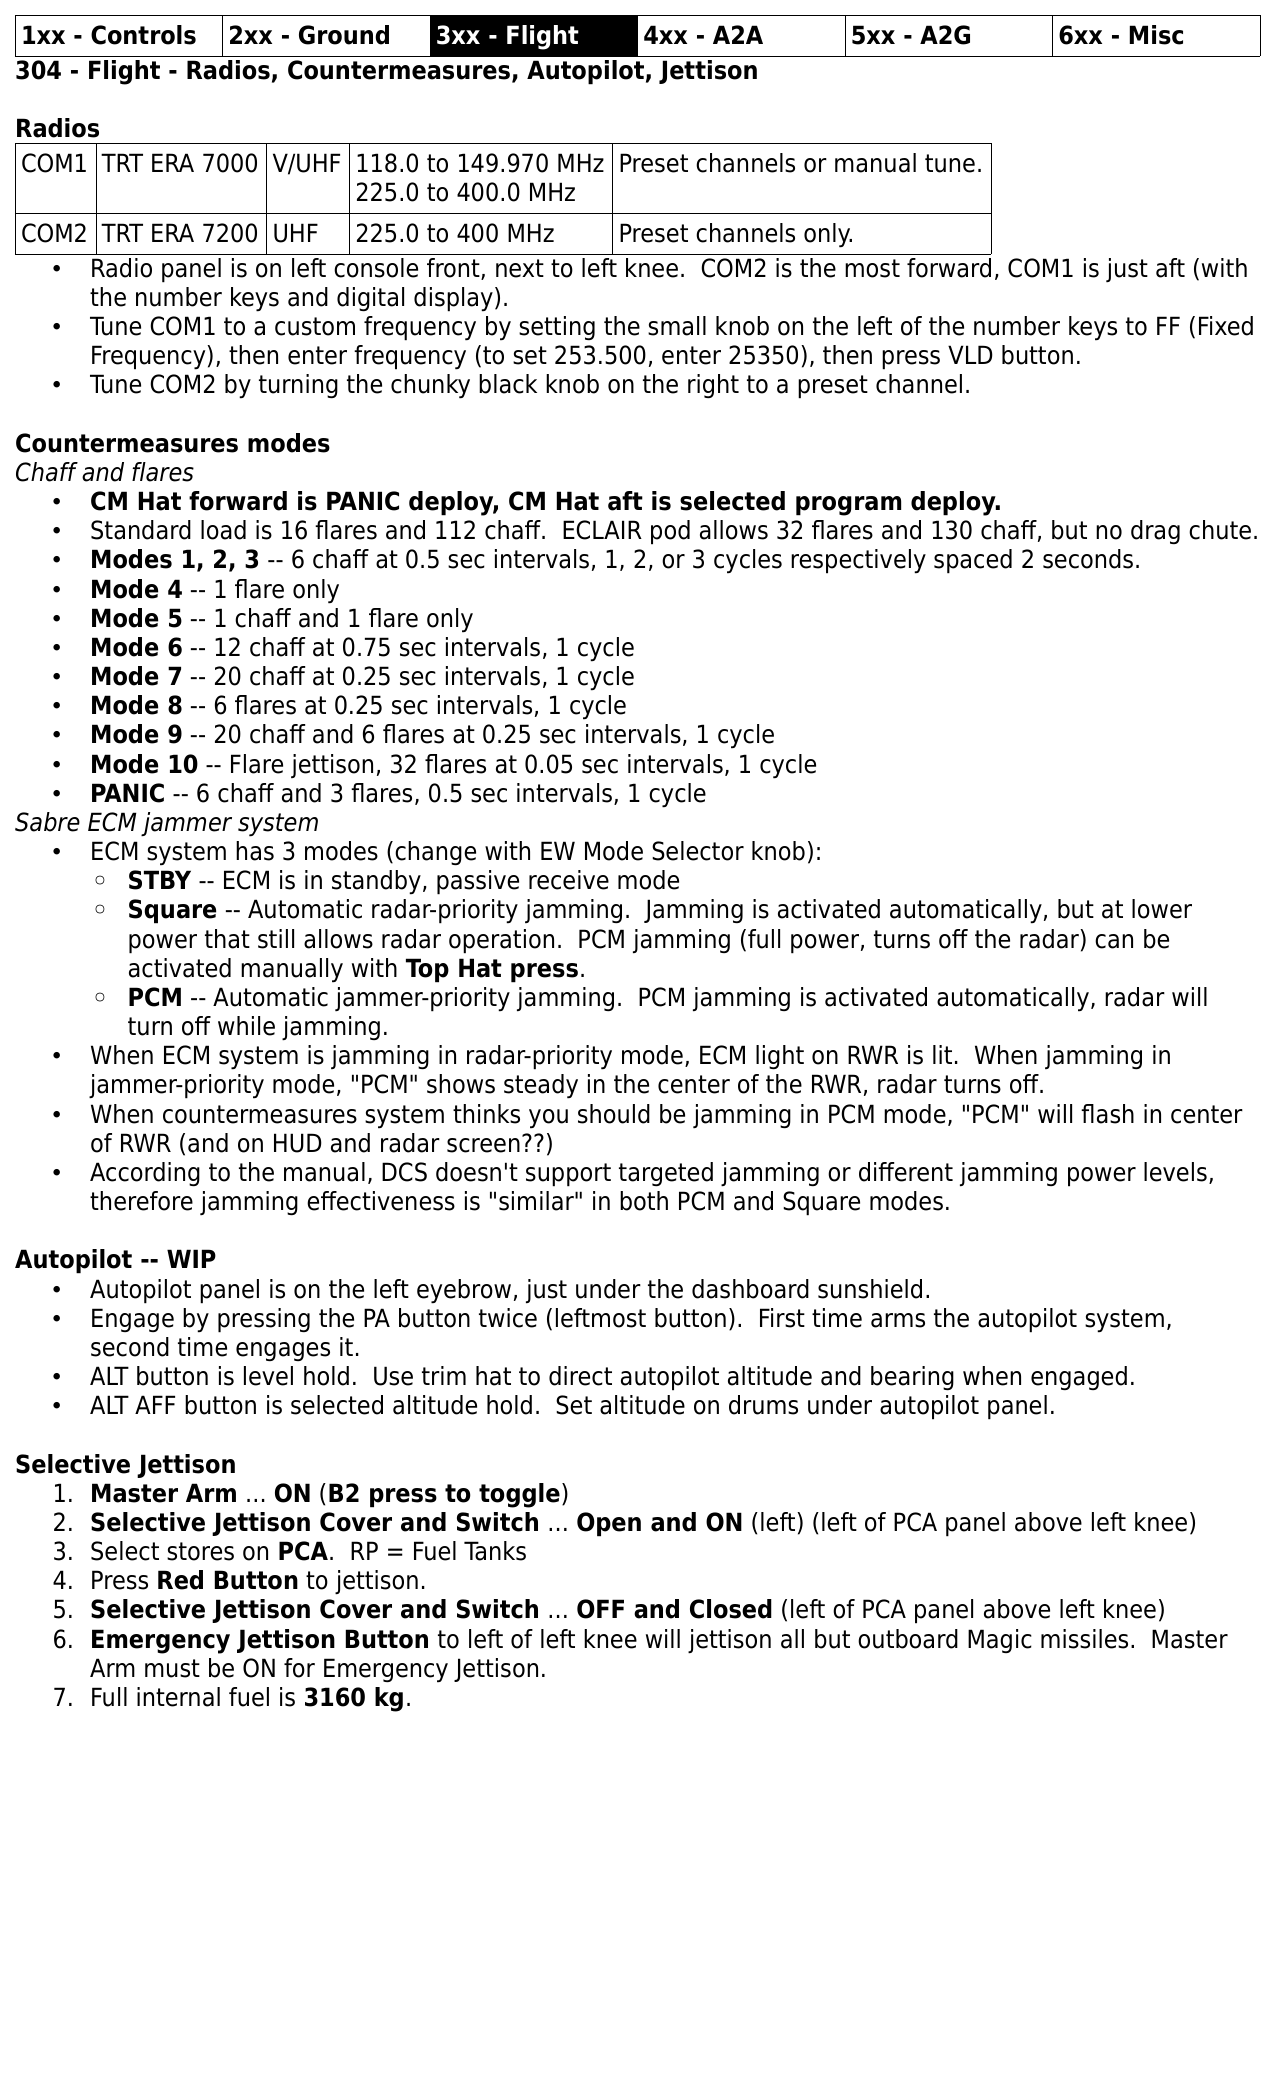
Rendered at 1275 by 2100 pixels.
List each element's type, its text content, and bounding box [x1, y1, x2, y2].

list Engage by pressing the PA button twice (leftmost button). First time arms the autopilot system, second time engages it. [52, 1304, 1260, 1362]
list Emergency Jettison Button to left of left knee will jettison all but outboard Magic missiles. Master Arm must be ON for Emergency Jettison. [52, 1625, 1260, 1683]
list Modes 1, 2, 3 -- 6 chaff at 0.5 sec intervals, 1, 2, or 3 cycles respectively spaced 2 seconds. [52, 546, 1260, 575]
text 304 - Flight - Radios, Countermeasures, Autopilot, Jettison [15, 57, 1260, 85]
list Mode 5 -- 1 chaff and 1 flare only [52, 604, 1260, 633]
list Selective Jettison Cover and Switch ... Open and ON (left) (left of PCA panel above left knee) [52, 1508, 1260, 1537]
list Master Arm ... ON (B2 press to toggle) [52, 1479, 1260, 1508]
list STBY -- ECM is in standby, passive receive mode [90, 867, 1260, 896]
text Radios [15, 114, 1260, 143]
list Mode 4 -- 1 flare only [52, 575, 1260, 604]
text Autopilot -- WIP [15, 1246, 1260, 1275]
list Radio panel is on left console front, next to left knee. COM2 is the most forward, COM1 is just aft (with the number keys and digital display). [52, 254, 1260, 312]
table_header 3xx - Flight [431, 16, 637, 56]
list When ECM system is jamming in radar-priority mode, ECM light on RWR is lit. When jamming in jammer-priority mode, "PCM" shows steady in the center of the RWR, radar turns off. [52, 1042, 1260, 1100]
table_header 2xx - Ground [223, 16, 430, 56]
text Chaf﻿f and f﻿lares [15, 458, 1260, 487]
list Select stores on PCA. RP = Fuel Tanks [52, 1537, 1260, 1567]
list ECM system has 3 modes (change with EW Mode Selector knob): [52, 837, 1260, 867]
list Tune COM1 to a custom frequency by setting the small knob on the left of the number keys to FF (Fixed Frequency), then enter frequency (to set 253.500, enter 25350), then press VLD button. [52, 312, 1260, 371]
list According to the manual, DCS doesn't support targeted jamming or different jamming power levels, therefore jamming effectiveness is "similar" in both PCM and Square modes. [52, 1158, 1260, 1217]
table_cell COM2 [16, 214, 96, 254]
list ALT button is level hold. Use trim hat to direct autopilot altitude and bearing when engaged. [52, 1362, 1260, 1392]
table_header 6xx - Misc [1053, 16, 1260, 56]
table_header TRT ERA 7000 [97, 144, 266, 213]
list CM Hat forward is PANIC deploy, CM Hat aft is selected program deploy. [52, 487, 1260, 517]
list Mode 7 -- 20 chaff at 0.25 sec intervals, 1 cycle [52, 662, 1260, 692]
list When countermeasures system thinks you should be jamming in PCM mode, "PCM" will flash in center of RWR (and on HUD and radar screen??) [52, 1100, 1260, 1158]
table_header 118.0 to 149.970 MHz 225.0 to 400.0 MHz [350, 144, 612, 213]
list Tune COM2 by turning the chunky black knob on the right to a preset channel. [52, 371, 1260, 400]
list PANIC -- 6 chaff and 3 flares, 0.5 sec intervals, 1 cycle [52, 779, 1260, 808]
table_header V/UHF [267, 144, 349, 213]
text Selective Jettison [15, 1450, 1260, 1479]
text Sabre ECM jammer system [15, 808, 1260, 837]
table_cell 225.0 to 400 MHz [350, 214, 612, 254]
table_cell Preset channels only. [613, 214, 991, 254]
table_header COM1 [16, 144, 96, 213]
list Mode 8 -- 6 flares at 0.25 sec intervals, 1 cycle [52, 692, 1260, 721]
list Standard load is 16 flares and 112 chaff. ECLAIR pod allows 32 flares and 130 chaff, but no drag chute. [52, 517, 1260, 546]
list Mode 9 -- 20 chaff and 6 flares at 0.25 sec intervals, 1 cycle [52, 721, 1260, 750]
table_header 1xx - Controls [16, 16, 222, 56]
table_header 4xx - A2A [638, 16, 845, 56]
table_header 5xx - A2G [846, 16, 1052, 56]
list PCM -- Automatic jammer-priority jamming. PCM jamming is activated automatically, radar will turn off while jamming. [90, 983, 1260, 1042]
list Square -- Automatic radar-priority jamming. Jamming is activated automatically, but at lower power that still allows radar operation. PCM jamming (full power, turns off the radar) can be activated manually with Top Hat press. [90, 896, 1260, 983]
table_cell UHF [267, 214, 349, 254]
list Autopilot panel is on the left eyebrow, just under the dashboard sunshield. [52, 1275, 1260, 1304]
list Press Red Button to jettison. [52, 1567, 1260, 1596]
list ALT AFF button is selected altitude hold. Set altitude on drums under autopilot panel. [52, 1392, 1260, 1421]
text Countermeasures modes [15, 429, 1260, 458]
list Selective Jettison Cover and Switch ... OFF and Closed (left of PCA panel above left knee) [52, 1596, 1260, 1625]
list Mode 6 -- 12 chaff at 0.75 sec intervals, 1 cycle [52, 633, 1260, 662]
list Full internal fuel is 3160 kg. [52, 1683, 1260, 1712]
list Mode 10 -- Flare jettison, 32 flares at 0.05 sec intervals, 1 cycle [52, 750, 1260, 779]
table_header Preset channels or manual tune. [613, 144, 991, 213]
table_cell TRT ERA 7200 [97, 214, 266, 254]
